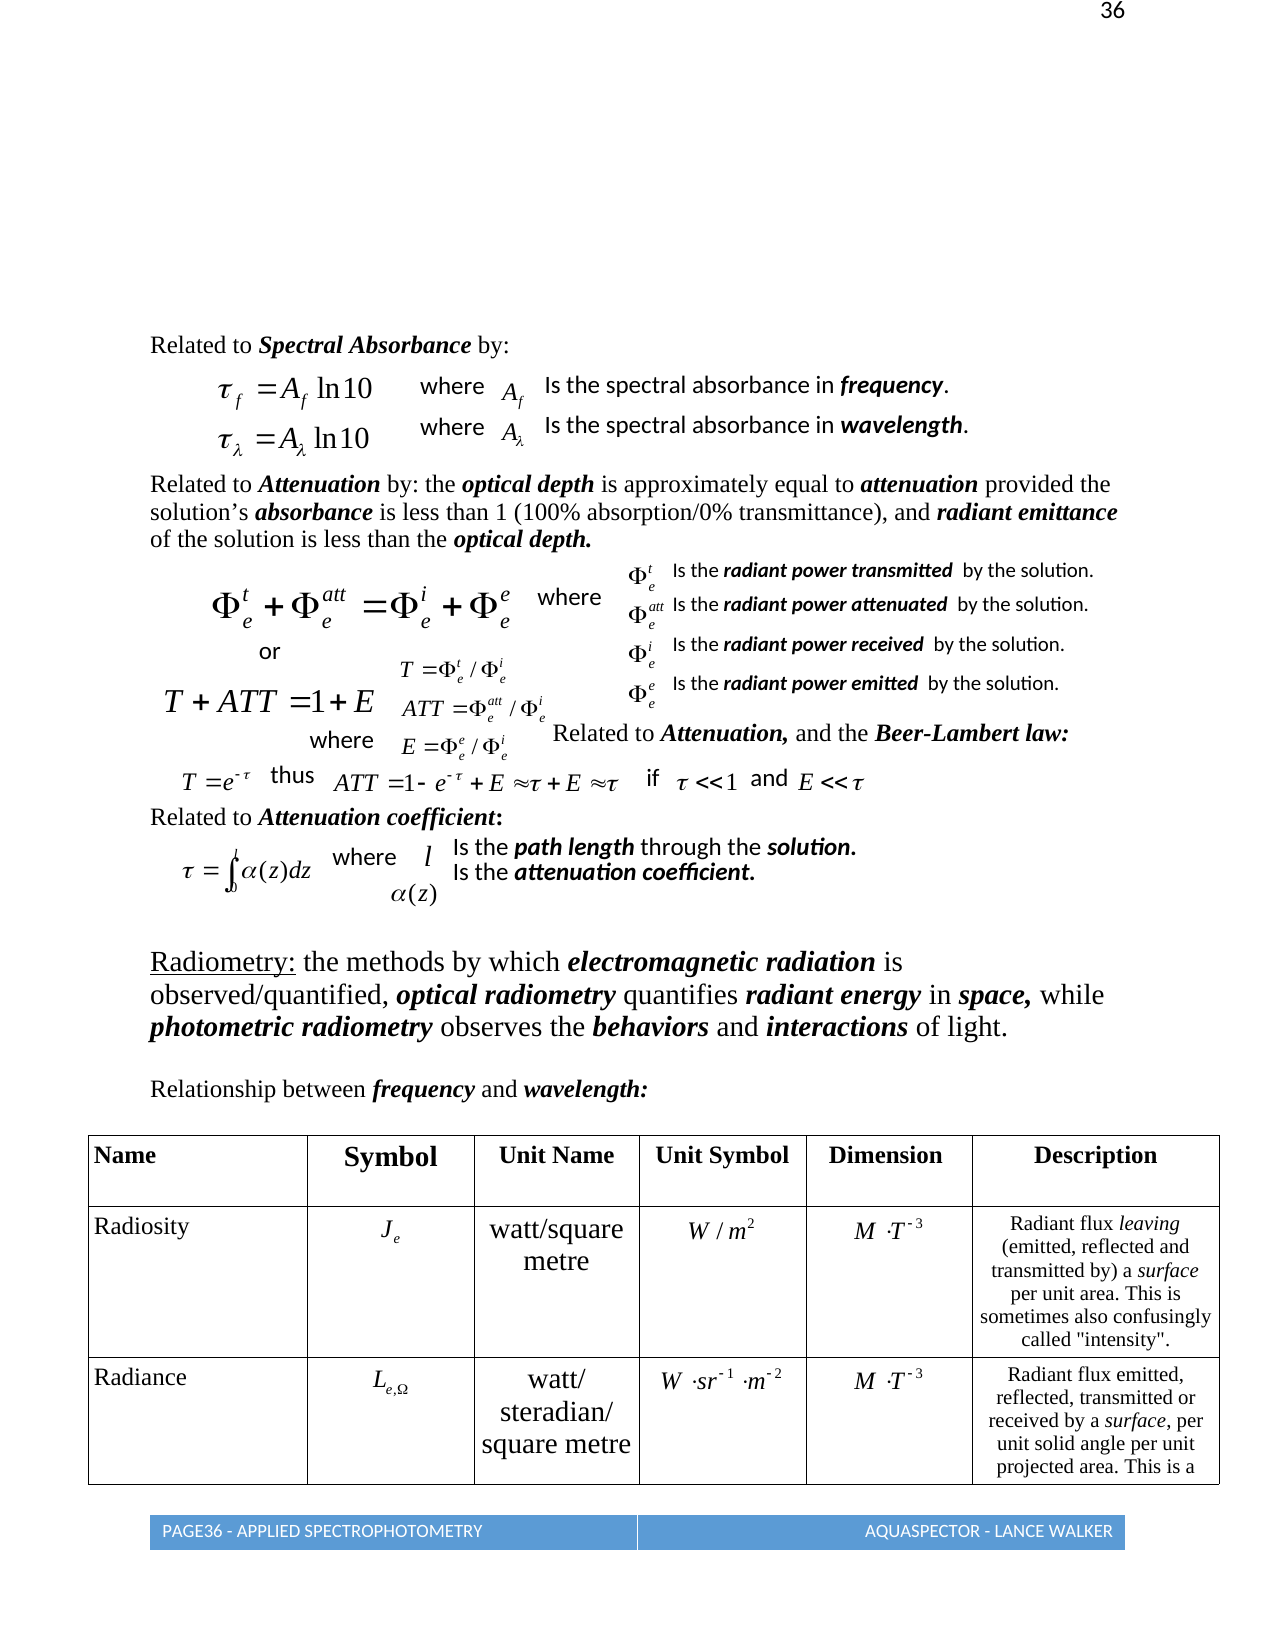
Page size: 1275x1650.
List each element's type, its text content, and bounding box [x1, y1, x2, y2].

text Relationship between frequency and wavelength: [150, 1075, 1125, 1103]
table_header Dimension [807, 1136, 972, 1206]
table_header Name [89, 1136, 307, 1206]
table_cell [640, 1207, 806, 1357]
text Related to Attenuation coefficient: [150, 803, 1125, 830]
table_cell [807, 1358, 972, 1484]
table_cell Radiance [89, 1358, 307, 1484]
table_header Unit Symbol [640, 1136, 806, 1206]
table_cell [640, 1358, 806, 1484]
table_cell Radiosity [89, 1207, 307, 1357]
text Related to Attenuation by: the optical depth is approximately equal to attenuation provided the solution’s absorbance is less than 1 (100% absorption/0% transmittance), and radiant emittance of the solution is less than the optical depth. [150, 470, 1125, 553]
table_header Symbol [308, 1136, 474, 1206]
text Related to Attenuation, and the Beer-Lambert law: [150, 719, 1125, 747]
table_cell [308, 1207, 474, 1357]
table_header Description [973, 1136, 1219, 1206]
table_cell Radiant flux leaving (emitted, reflected and transmitted by) a surface per unit area. This is sometimes also confusingly called "intensity". [973, 1207, 1219, 1357]
text Radiometry: the methods by which electromagnetic radiation is observed/quantified, optical radiometry quantifies radiant energy in space, while photometric radiometry observes the behaviors and interactions of light. [150, 946, 1125, 1043]
table_header Unit Name [475, 1136, 639, 1206]
table_cell Radiant flux emitted, reflected, transmitted or received by a surface, per unit solid angle per unit projected area. This is a [973, 1358, 1219, 1484]
table_cell [807, 1207, 972, 1357]
table_cell [308, 1358, 474, 1484]
text Related to Spectral Absorbance by: [150, 332, 1125, 359]
table_cell watt/square metre [475, 1207, 639, 1357]
table_cell watt/steradian/square metre [475, 1358, 639, 1484]
